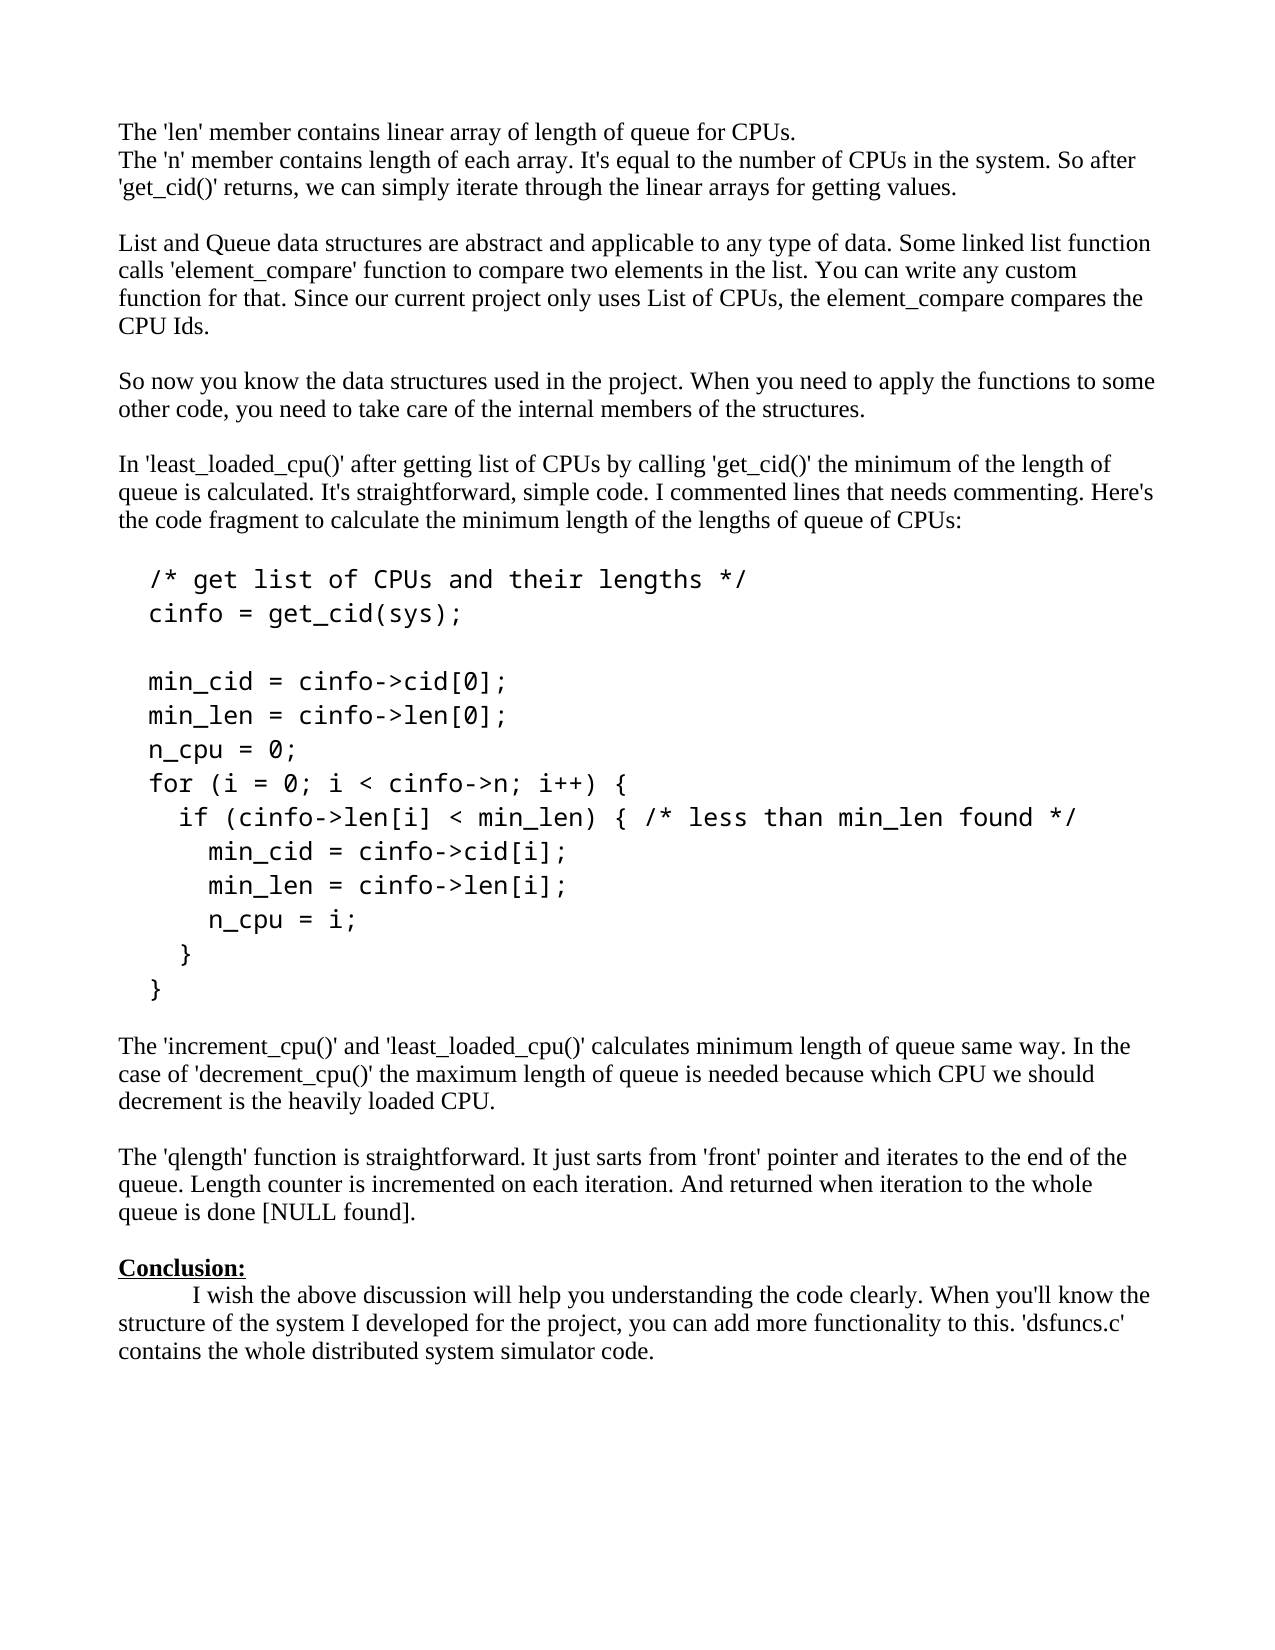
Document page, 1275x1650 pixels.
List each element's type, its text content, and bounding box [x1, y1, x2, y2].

text min_cid = cinfo->cid[0]; [118, 664, 1157, 698]
text In 'least_loaded_cpu()' after getting list of CPUs by calling 'get_cid()' the minimum of the length of queue is calculated. It's straightforward, simple code. I commented lines that needs commenting. Here's the code fragment to calculate the minimum length of the lengths of queue of CPUs: [118, 451, 1157, 534]
text min_len = cinfo->len[0]; [118, 698, 1157, 732]
text min_cid = cinfo->cid[i]; [118, 834, 1157, 868]
text } [118, 970, 1157, 1004]
text } [118, 936, 1157, 970]
text The 'qlength' function is straightforward. It just sarts from 'front' pointer and iterates to the end of the queue. Length counter is incremented on each iteration. And returned when iteration to the whole queue is done [NULL found]. [118, 1143, 1157, 1226]
text if (cinfo->len[i] < min_len) { /* less than min_len found */ [118, 800, 1157, 834]
text min_len = cinfo->len[i]; [118, 868, 1157, 902]
text List and Queue data structures are abstract and applicable to any type of data. Some linked list function calls 'element_compare' function to compare two elements in the list. You can write any custom function for that. Since our current project only uses List of CPUs, the element_compare compares the CPU Ids. [118, 229, 1157, 340]
text n_cpu = i; [118, 902, 1157, 936]
text for (i = 0; i < cinfo->n; i++) { [118, 766, 1157, 800]
text The 'increment_cpu()' and 'least_loaded_cpu()' calculates minimum length of queue same way. In the case of 'decrement_cpu()' the maximum length of queue is needed because which CPU we should decrement is the heavily loaded CPU. [118, 1032, 1157, 1115]
text /* get list of CPUs and their lengths */ [118, 561, 1157, 596]
text The 'n' member contains length of each array. It's equal to the number of CPUs in the system. So after 'get_cid()' returns, we can simply iterate through the linear arrays for getting values. [118, 146, 1157, 201]
text n_cpu = 0; [118, 732, 1157, 766]
text cinfo = get_cid(sys); [118, 596, 1157, 629]
text I wish the above discussion will help you understanding the code clearly. When you'll know the structure of the system I developed for the project, you can add more functionality to this. 'dsfuncs.c' contains the whole distributed system simulator code. [118, 1281, 1157, 1364]
text So now you know the data structures used in the project. When you need to apply the functions to some other code, you need to take care of the internal members of the structures. [118, 367, 1157, 423]
text Conclusion: [118, 1254, 1157, 1281]
text The 'len' member contains linear array of length of queue for CPUs. [118, 118, 1157, 146]
